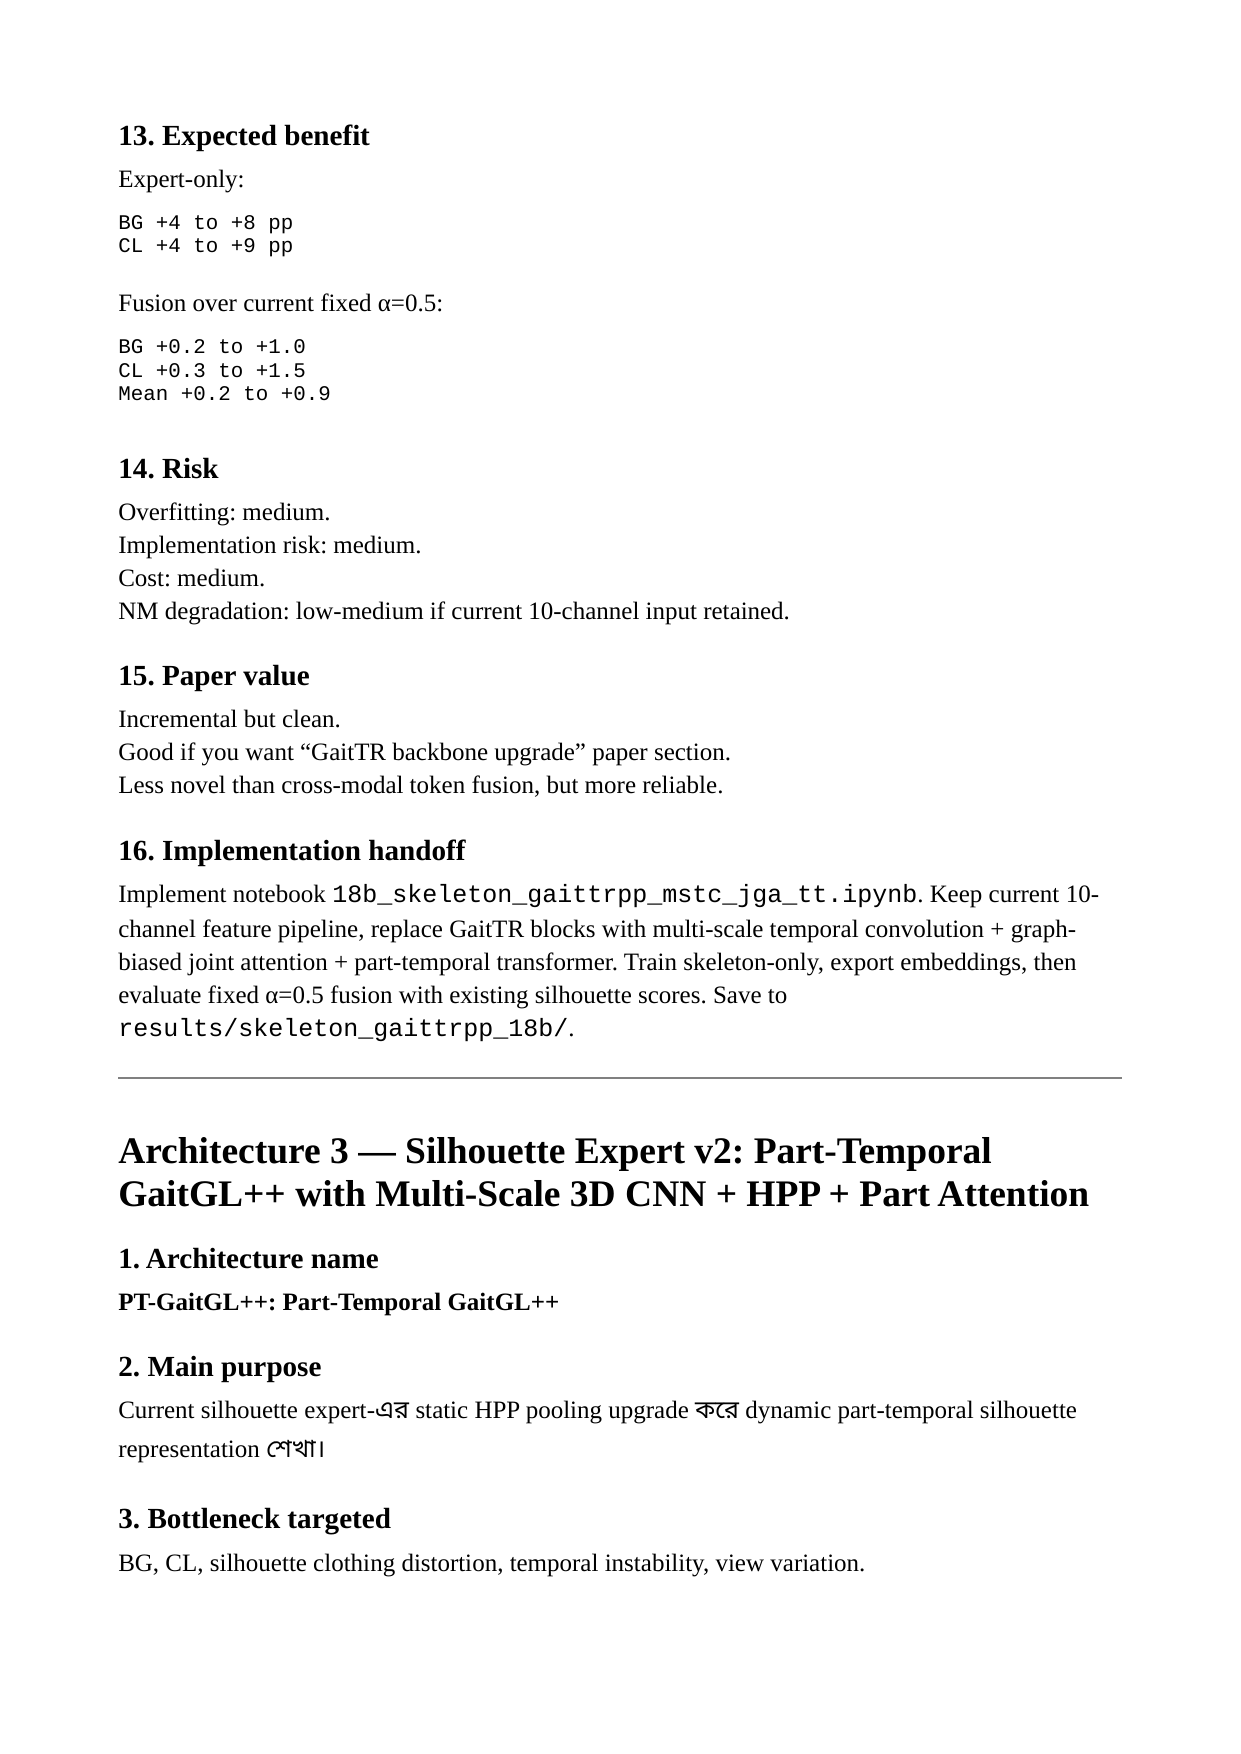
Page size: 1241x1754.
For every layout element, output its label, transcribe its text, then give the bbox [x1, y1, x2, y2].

subtitle 3. Bottleneck targeted [118, 1502, 1122, 1535]
text CL +0.3 to +1.5 [118, 360, 1122, 383]
text Mean +0.2 to +0.9 [118, 383, 1122, 407]
text Current silhouette expert-এর static HPP pooling upgrade করে dynamic part-temporal silhouette representation শেখা। [118, 1396, 1122, 1467]
subtitle 1. Architecture name [118, 1241, 1122, 1275]
text Fusion over current fixed α=0.5: [118, 288, 1122, 317]
text Implement notebook 18b_skeleton_gaittrpp_mstc_jga_tt.ipynb. Keep current 10-channel feature pipeline, replace GaitTR blocks with multi-scale temporal convolution + graph-biased joint attention + part-temporal transformer. Train skeleton-only, export embeddings, then evaluate fixed α=0.5 fusion with existing silhouette scores. Save to results/skeleton_gaittrpp_18b/. [118, 879, 1122, 1044]
text Incremental but clean. Good if you want “GaitTR backbone upgrade” paper section. Less novel than cross-modal token fusion, but more reliable. [118, 704, 1122, 799]
subtitle 15. Paper value [118, 658, 1122, 692]
subtitle 16. Implementation handoff [118, 833, 1122, 866]
text Overfitting: medium. Implementation risk: medium. Cost: medium. NM degradation: low-medium if current 10-channel input retained. [118, 497, 1122, 625]
text BG +4 to +8 pp [118, 212, 1122, 235]
subtitle 2. Main purpose [118, 1349, 1122, 1383]
text BG +0.2 to +1.0 [118, 336, 1122, 360]
subtitle Architecture 3 — Silhouette Expert v2: Part-Temporal GaitGL++ with Multi-Scale 3D CNN + HPP + Part Attention [118, 1128, 1122, 1214]
subtitle 13. Expected benefit [118, 118, 1122, 152]
subtitle 14. Risk [118, 451, 1122, 485]
text BG, CL, silhouette clothing distortion, temporal instability, view variation. [118, 1548, 1122, 1576]
text PT-GaitGL++: Part-Temporal GaitGL++ [118, 1287, 1122, 1316]
text CL +4 to +9 pp [118, 235, 1122, 259]
text Expert-only: [118, 164, 1122, 193]
